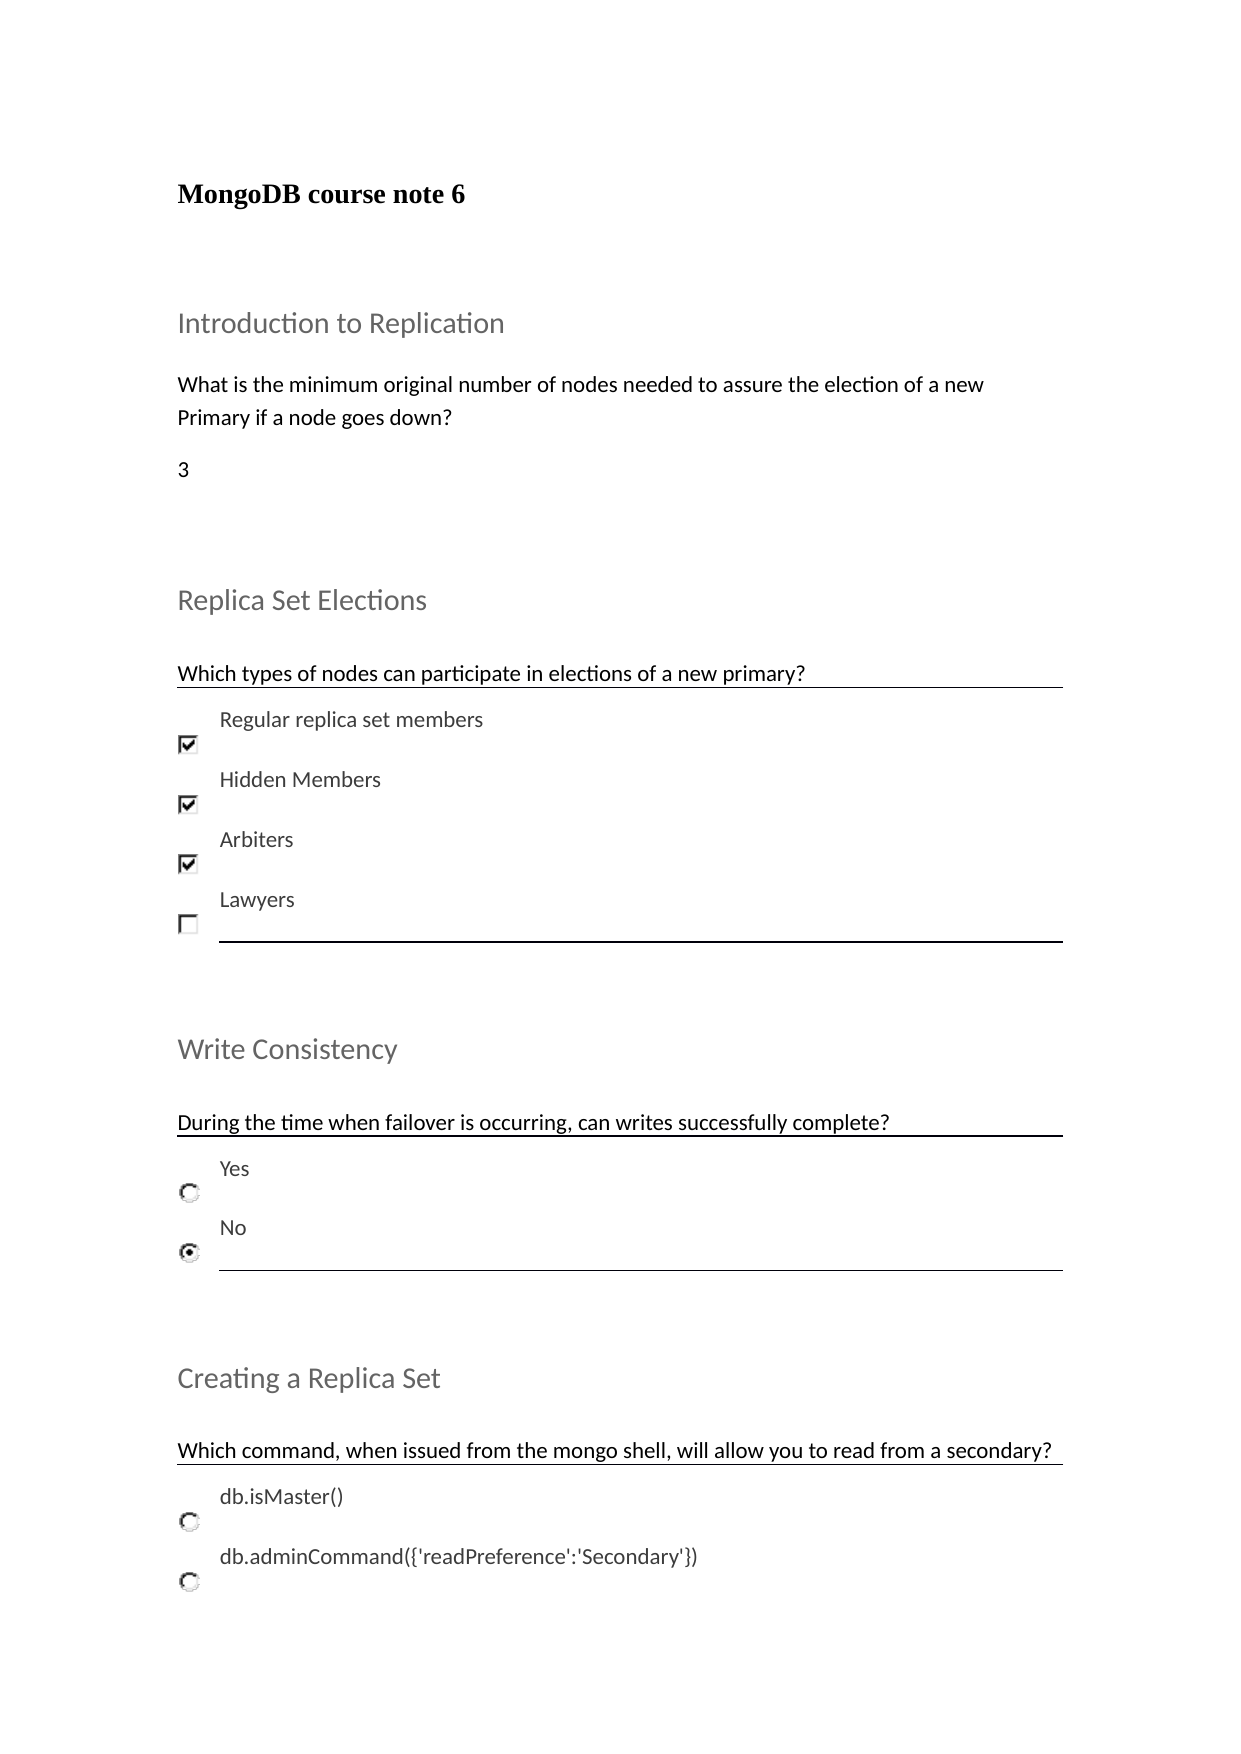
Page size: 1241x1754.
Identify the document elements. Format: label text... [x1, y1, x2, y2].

text During the time when failover is occurring, can writes successfully complete? [177, 1096, 1063, 1135]
text db.isMaster() [177, 1482, 1063, 1542]
text Hidden Members [177, 765, 1063, 825]
subtitle Creating a Replica Set [177, 1359, 1063, 1396]
subtitle Introduction to Replication [177, 304, 1063, 341]
text No [177, 1213, 1063, 1270]
text Which command, when issued from the mongo shell, will allow you to read from a secondary? [177, 1425, 1063, 1464]
text Arbiters [177, 825, 1063, 885]
text 3 [177, 456, 1063, 548]
text Yes [177, 1154, 1063, 1213]
subtitle MongoDB course note 6 [177, 177, 1063, 209]
subtitle Replica Set Elections [177, 581, 1063, 618]
text db.adminCommand({'readPreference':'Secondary'}) [177, 1542, 1063, 1602]
text Lawyers [177, 885, 1063, 941]
text Which types of nodes can participate in elections of a new primary? [177, 647, 1063, 687]
text What is the minimum original number of nodes needed to assure the election of a new Primary if a node goes down? [177, 370, 1063, 431]
subtitle Write Consistency [177, 1030, 1063, 1067]
text Regular replica set members [177, 705, 1063, 765]
